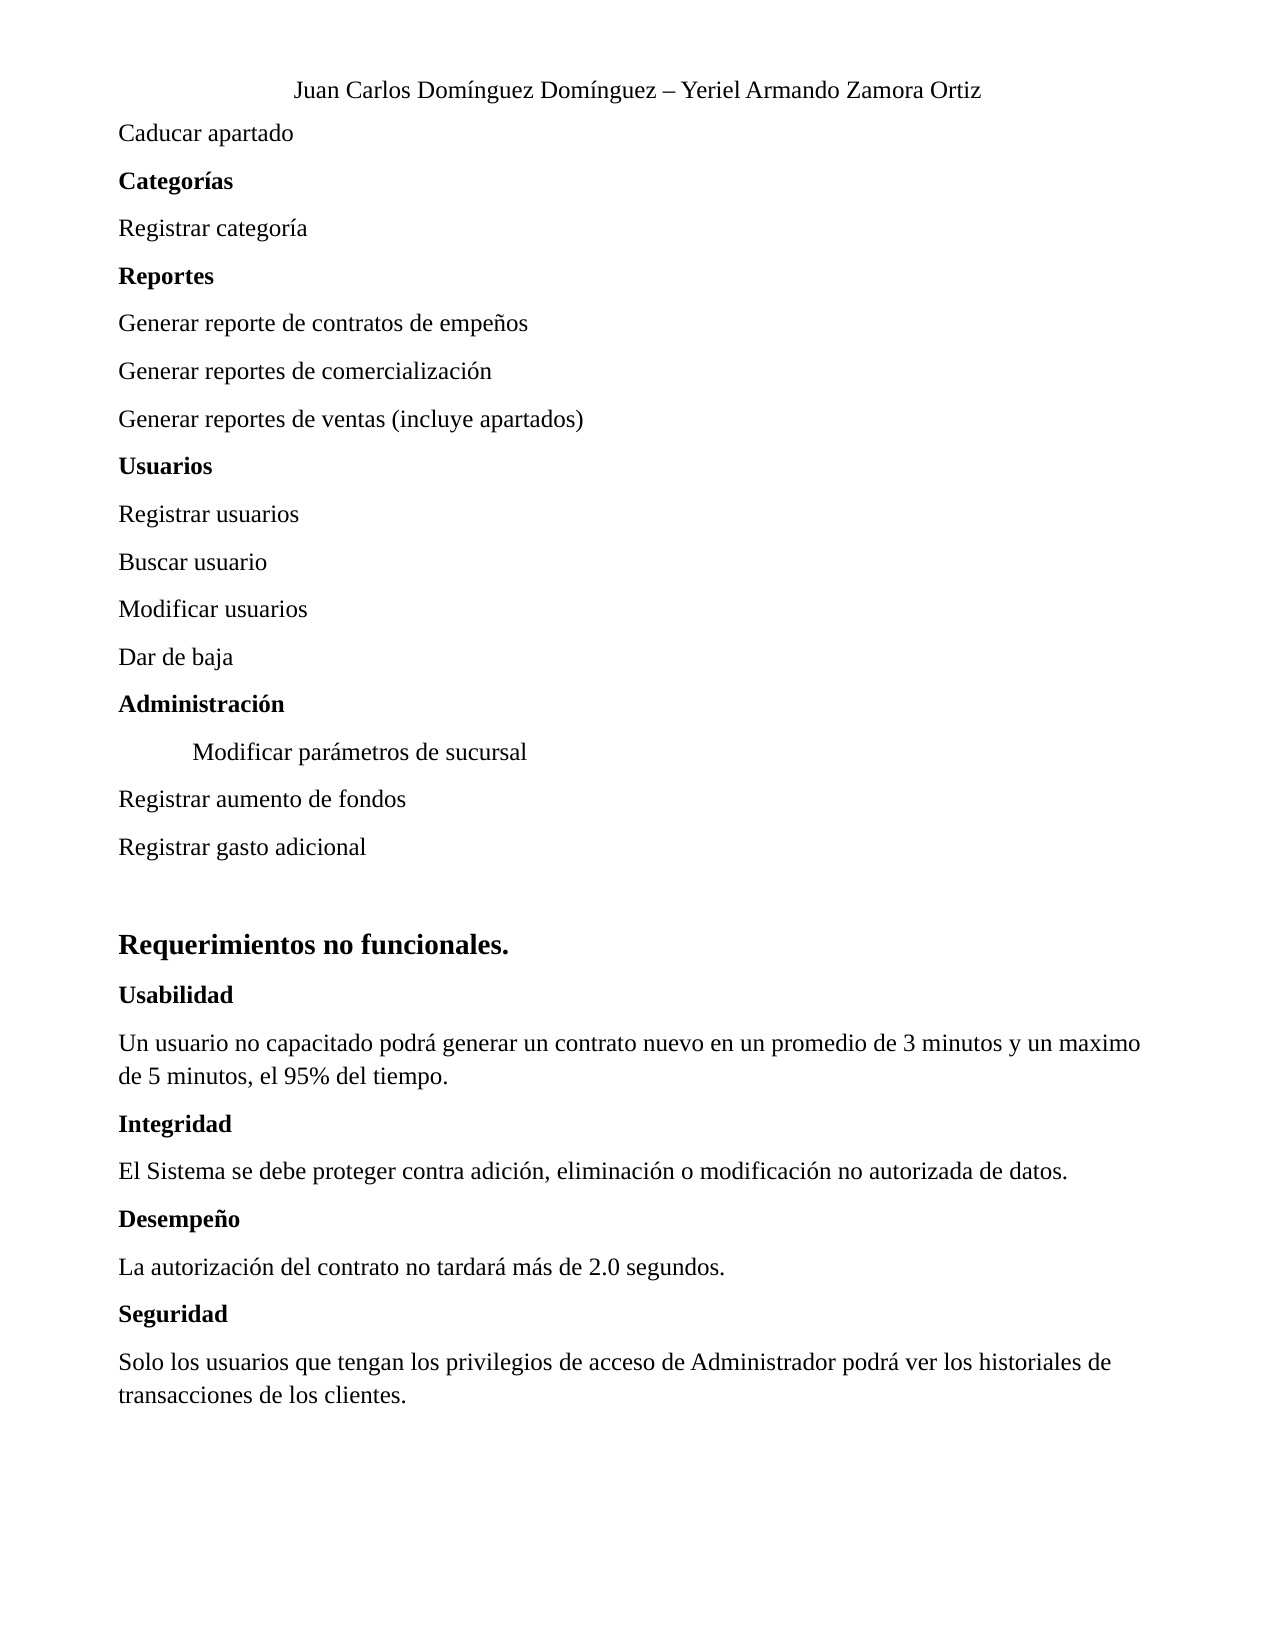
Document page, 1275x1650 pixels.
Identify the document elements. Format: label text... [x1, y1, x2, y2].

text Seguridad [118, 1299, 1157, 1328]
text Usuarios [118, 451, 1157, 480]
text Un usuario no capacitado podrá generar un contrato nuevo en un promedio de 3 minutos y un maximo de 5 minutos, el 95% del tiempo. [118, 1028, 1157, 1090]
text Requerimientos no funcionales. [118, 927, 1157, 961]
text Generar reportes de ventas (incluye apartados) [118, 404, 1157, 432]
text Administración [118, 689, 1157, 718]
text Registrar categoría [118, 213, 1157, 242]
text Caducar apartado [118, 118, 1157, 147]
text Reportes [118, 261, 1157, 290]
text Solo los usuarios que tengan los privilegios de acceso de Administrador podrá ver los historiales de transacciones de los clientes. [118, 1347, 1157, 1408]
text Registrar aumento de fondos [118, 784, 1157, 813]
text Generar reporte de contratos de empeños [118, 308, 1157, 337]
text La autorización del contrato no tardará más de 2.0 segundos. [118, 1252, 1157, 1280]
text El Sistema se debe proteger contra adición, eliminación o modificación no autorizada de datos. [118, 1156, 1157, 1185]
text Integridad [118, 1109, 1157, 1137]
text Buscar usuario [118, 547, 1157, 575]
text Dar de baja [118, 642, 1157, 671]
text Modificar parámetros de sucursal [192, 737, 1157, 766]
text Desempeño [118, 1204, 1157, 1233]
text Registrar usuarios [118, 499, 1157, 528]
text Modificar usuarios [118, 594, 1157, 623]
text Registrar gasto adicional [118, 832, 1157, 861]
text Categorías [118, 166, 1157, 194]
text Generar reportes de comercialización [118, 356, 1157, 385]
text Usabilidad [118, 981, 1157, 1009]
